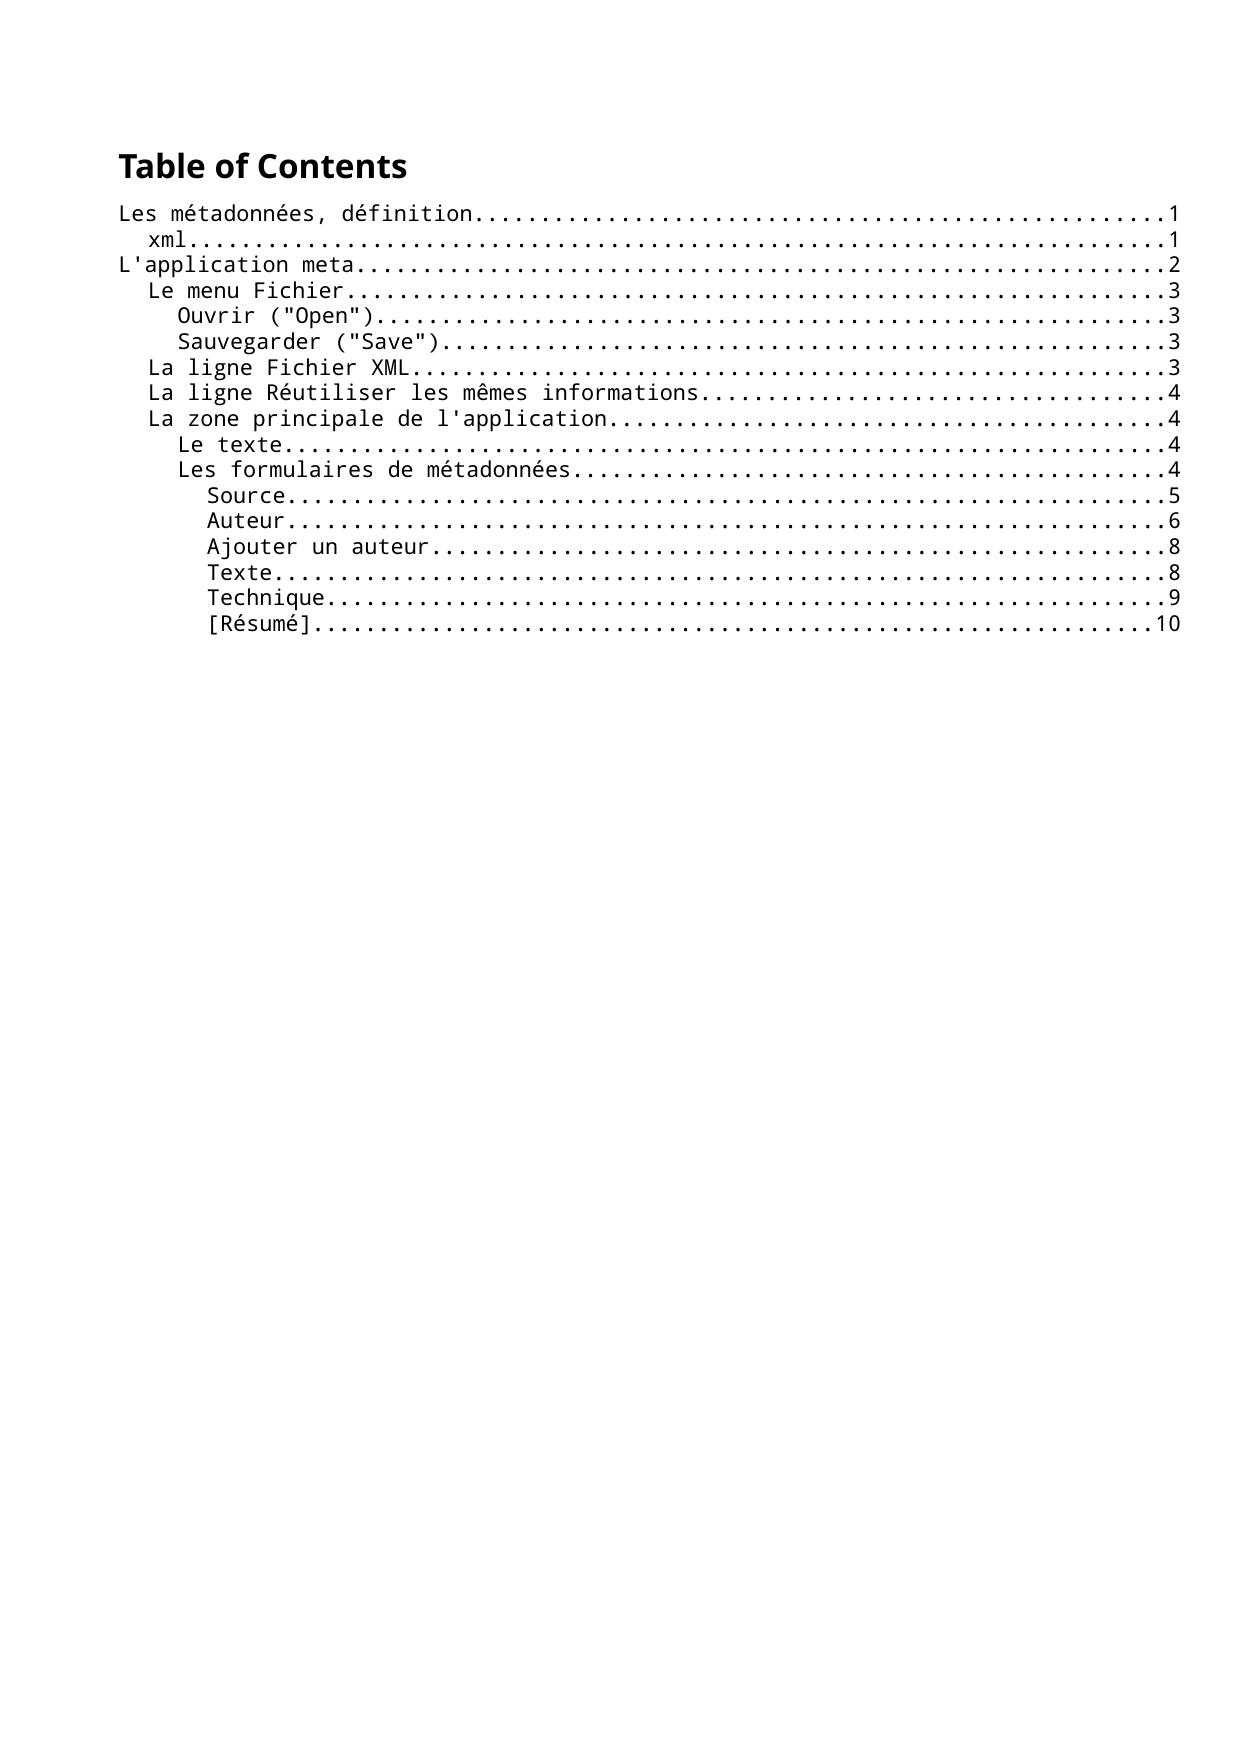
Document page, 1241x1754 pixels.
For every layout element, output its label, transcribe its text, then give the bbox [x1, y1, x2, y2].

text Auteur 6 [207, 508, 1181, 534]
text Source 5 [207, 483, 1181, 508]
text Texte 8 [207, 560, 1181, 585]
text Les métadonnées, définition 1 [118, 201, 1181, 227]
text Le menu Fichier 3 [148, 278, 1181, 303]
text L'application meta 2 [118, 252, 1181, 278]
text Sauvegarder ("Save") 3 [177, 329, 1181, 355]
text xml 1 [148, 227, 1181, 252]
text La zone principale de l'application 4 [148, 406, 1181, 432]
subtitle Table of Contents [118, 143, 1181, 188]
text [Résumé] 10 [207, 611, 1181, 637]
text La ligne Réutiliser les mêmes informations 4 [148, 380, 1181, 406]
text La ligne Fichier XML 3 [148, 355, 1181, 380]
text Ouvrir ("Open") 3 [177, 303, 1181, 329]
text Le texte 4 [177, 432, 1181, 457]
text Les formulaires de métadonnées 4 [177, 457, 1181, 483]
text Technique 9 [207, 585, 1181, 611]
text Ajouter un auteur 8 [207, 534, 1181, 560]
